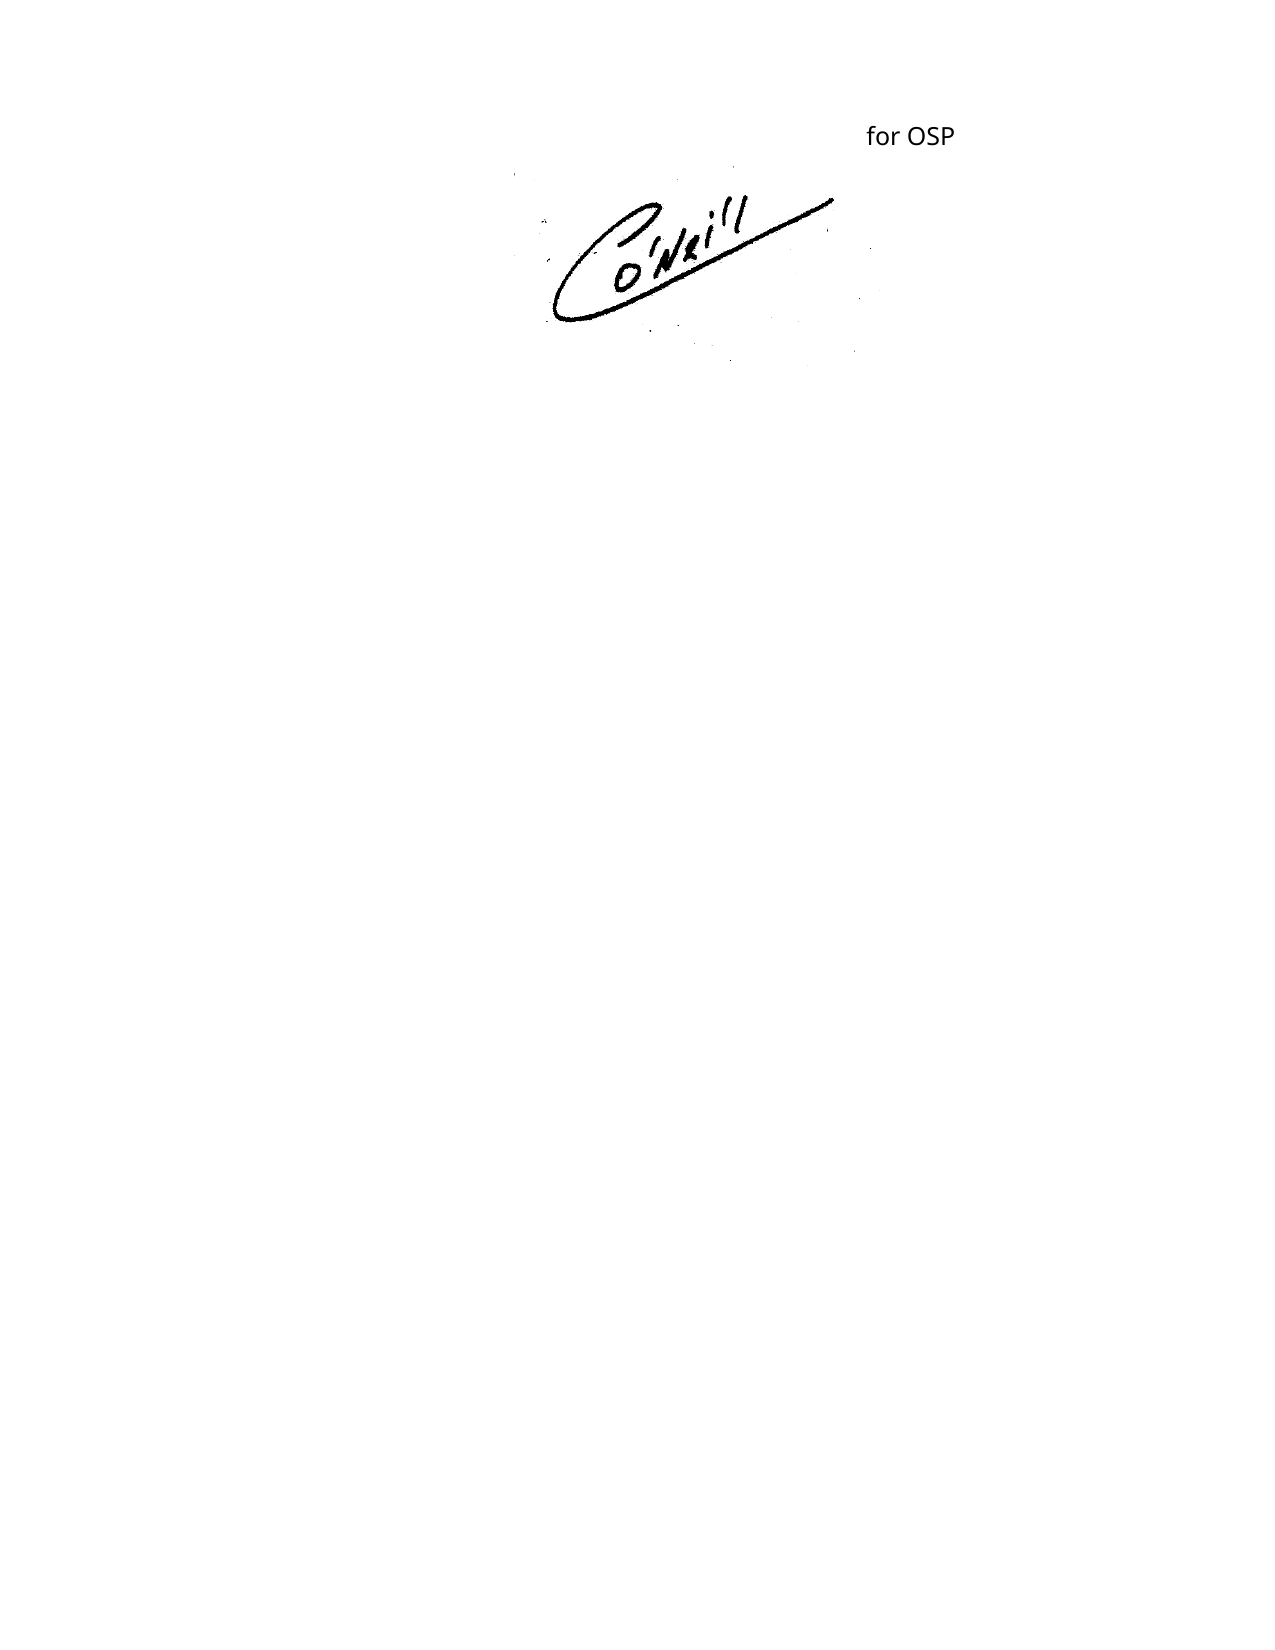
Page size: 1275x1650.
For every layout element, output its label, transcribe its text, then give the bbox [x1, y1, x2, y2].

picture [509, 165, 894, 366]
text for OSP [118, 118, 962, 198]
